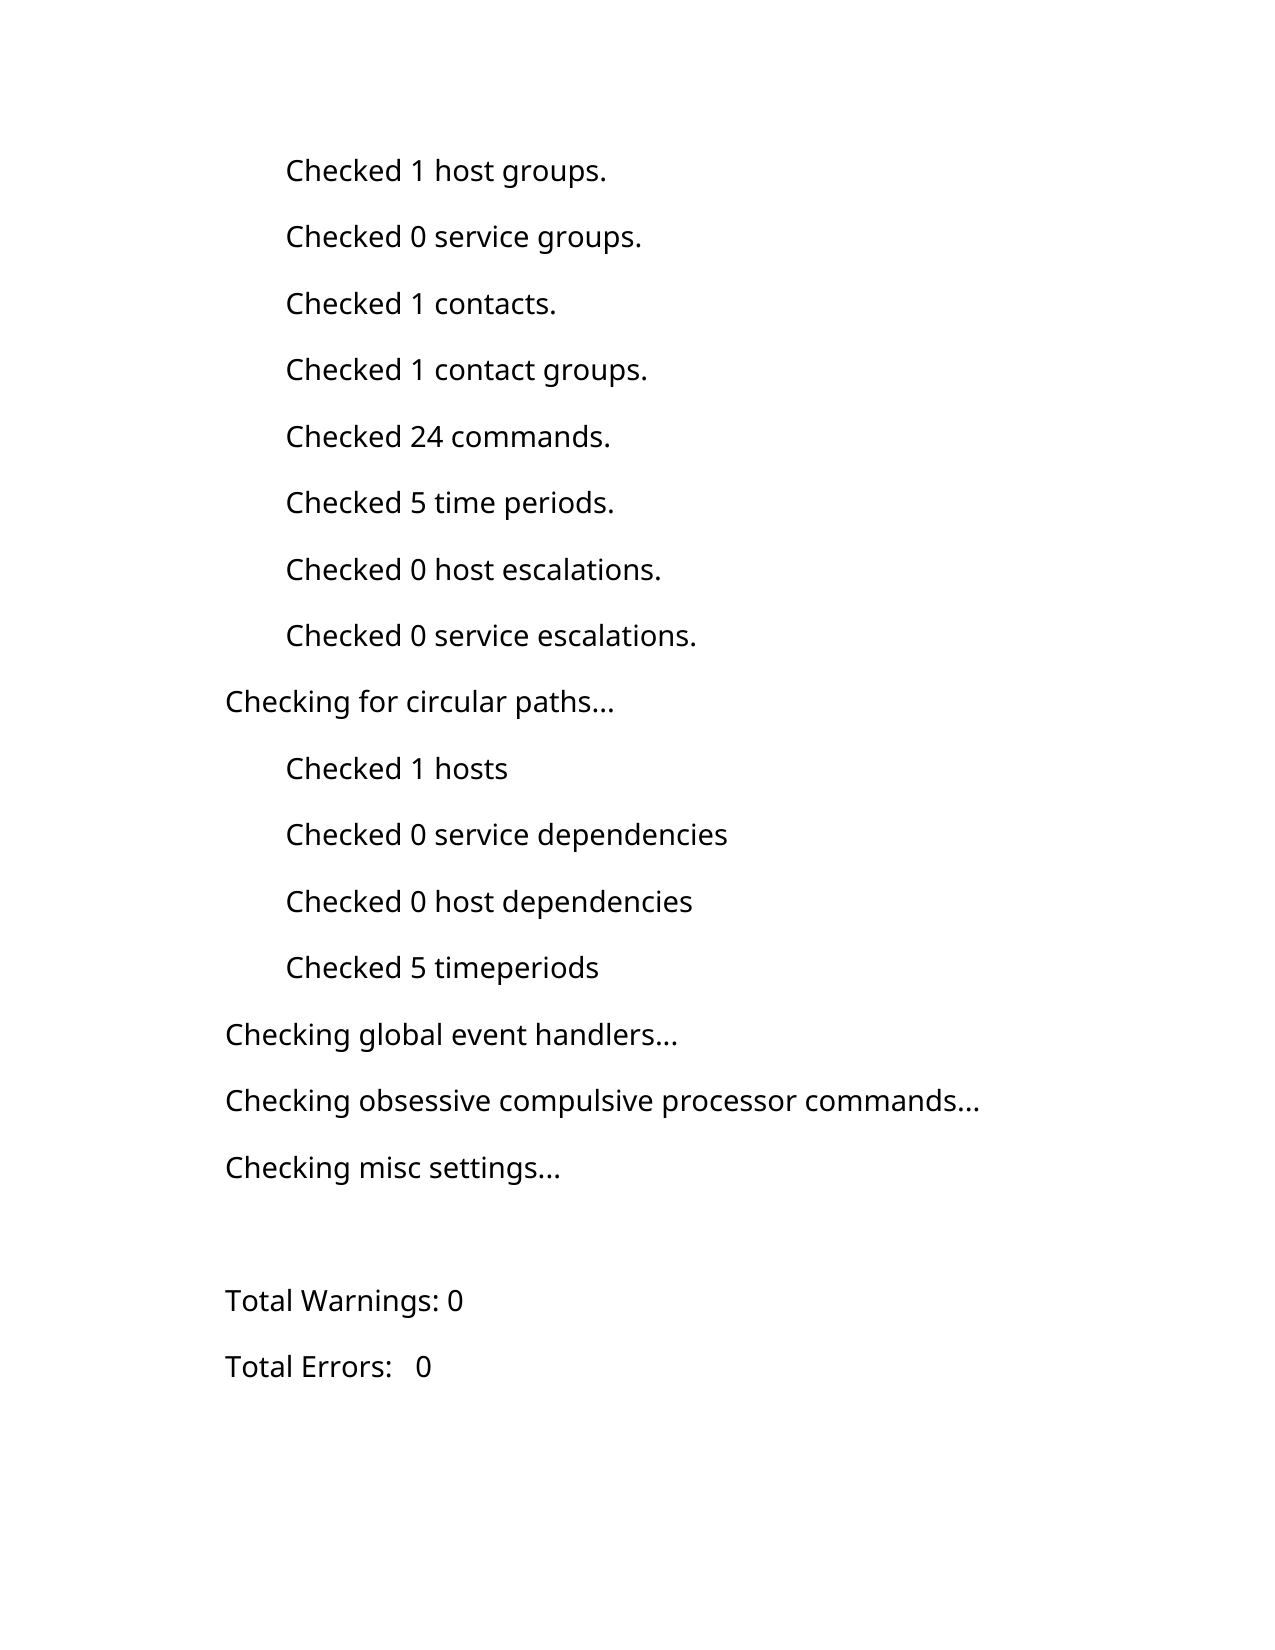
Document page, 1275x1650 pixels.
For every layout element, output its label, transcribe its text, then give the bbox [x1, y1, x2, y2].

list Total Warnings: 0 [225, 1280, 1125, 1319]
list Checking global event handlers... [225, 1014, 1125, 1054]
list Checked 1 host groups. [225, 150, 1125, 190]
list Checked 1 contact groups. [225, 349, 1125, 389]
list Checking obsessive compulsive processor commands... [225, 1080, 1125, 1120]
list Checked 1 hosts [225, 748, 1125, 788]
list Checked 5 time periods. [225, 482, 1125, 522]
list Checked 5 timeperiods [225, 947, 1125, 987]
list Checked 24 commands. [225, 416, 1125, 456]
list Checked 0 service escalations. [225, 615, 1125, 655]
list Checked 1 contacts. [225, 283, 1125, 323]
list Checked 0 service groups. [225, 216, 1125, 256]
list Checking misc settings... [225, 1147, 1125, 1187]
list Checked 0 host escalations. [225, 549, 1125, 588]
list Checked 0 service dependencies [225, 814, 1125, 854]
list Checked 0 host dependencies [225, 881, 1125, 921]
list Total Errors: 0 [225, 1346, 1125, 1386]
list Checking for circular paths... [225, 682, 1125, 721]
